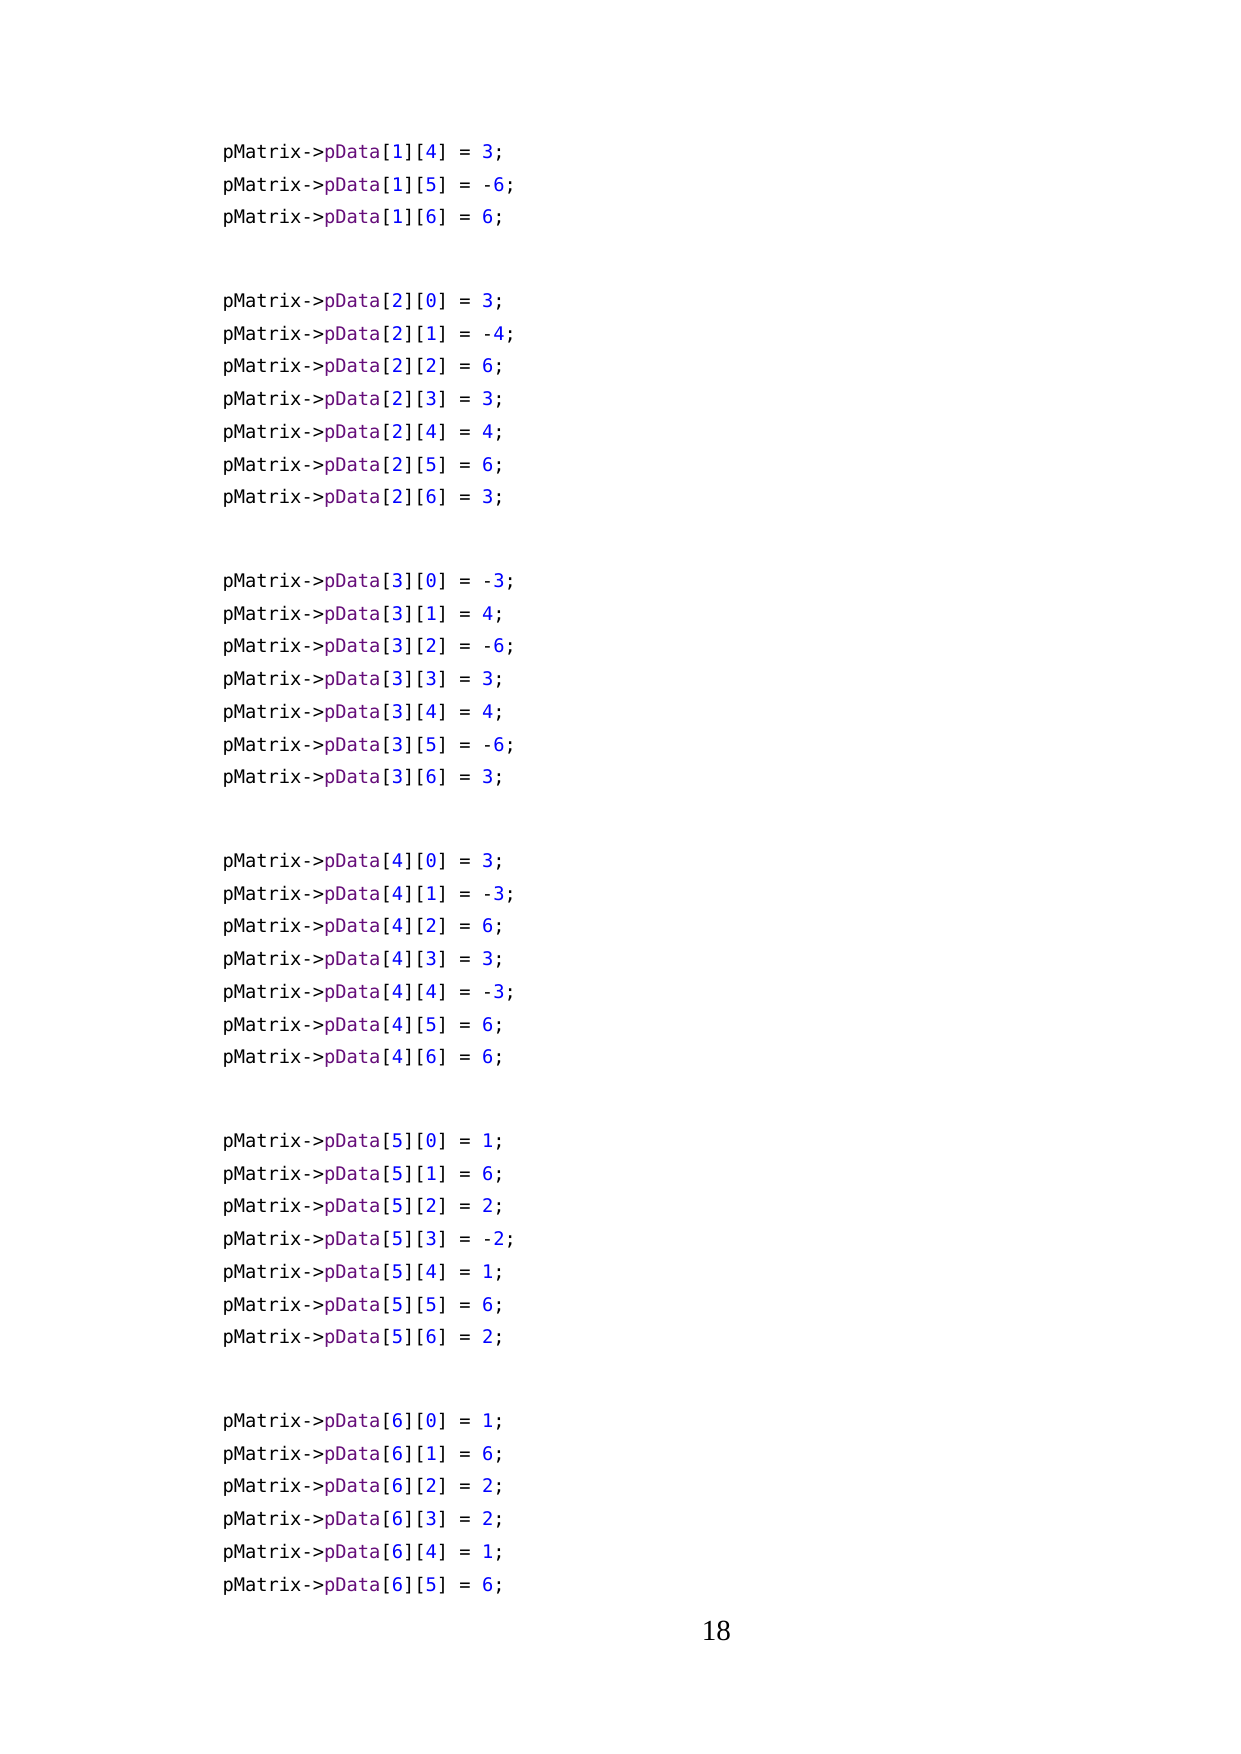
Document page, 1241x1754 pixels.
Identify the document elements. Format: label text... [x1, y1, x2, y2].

text pMatrix->pData[1][4] = 3; pMatrix->pData[1][5] = -6; pMatrix->pData[1][6] = 6; pMatrix->pData[2][0] = 3; pMatrix->pData[2][1] = -4; pMatrix->pData[2][2] = 6; pMatrix->pData[2][3] = 3; pMatrix->pData[2][4] = 4; pMatrix->pData[2][5] = 6; pMatrix->pData[2][6] = 3; pMatrix->pData[3][0] = -3; pMatrix->pData[3][1] = 4; pMatrix->pData[3][2] = -6; pMatrix->pData[3][3] = 3; pMatrix->pData[3][4] = 4; pMatrix->pData[3][5] = -6; pMatrix->pData[3][6] = 3; pMatrix->pData[4][0] = 3; pMatrix->pData[4][1] = -3; pMatrix->pData[4][2] = 6; pMatrix->pData[4][3] = 3; pMatrix->pData[4][4] = -3; pMatrix->pData[4][5] = 6; pMatrix->pData[4][6] = 6; pMatrix->pData[5][0] = 1; pMatrix->pData[5][1] = 6; pMatrix->pData[5][2] = 2; pMatrix->pData[5][3] = -2; pMatrix->pData[5][4] = 1; pMatrix->pData[5][5] = 6; pMatrix->pData[5][6] = 2; pMatrix->pData[6][0] = 1; pMatrix->pData[6][1] = 6; pMatrix->pData[6][2] = 2; pMatrix->pData[6][3] = 2; pMatrix->pData[6][4] = 1; pMatrix->pData[6][5] = 6; [177, 141, 1181, 1596]
